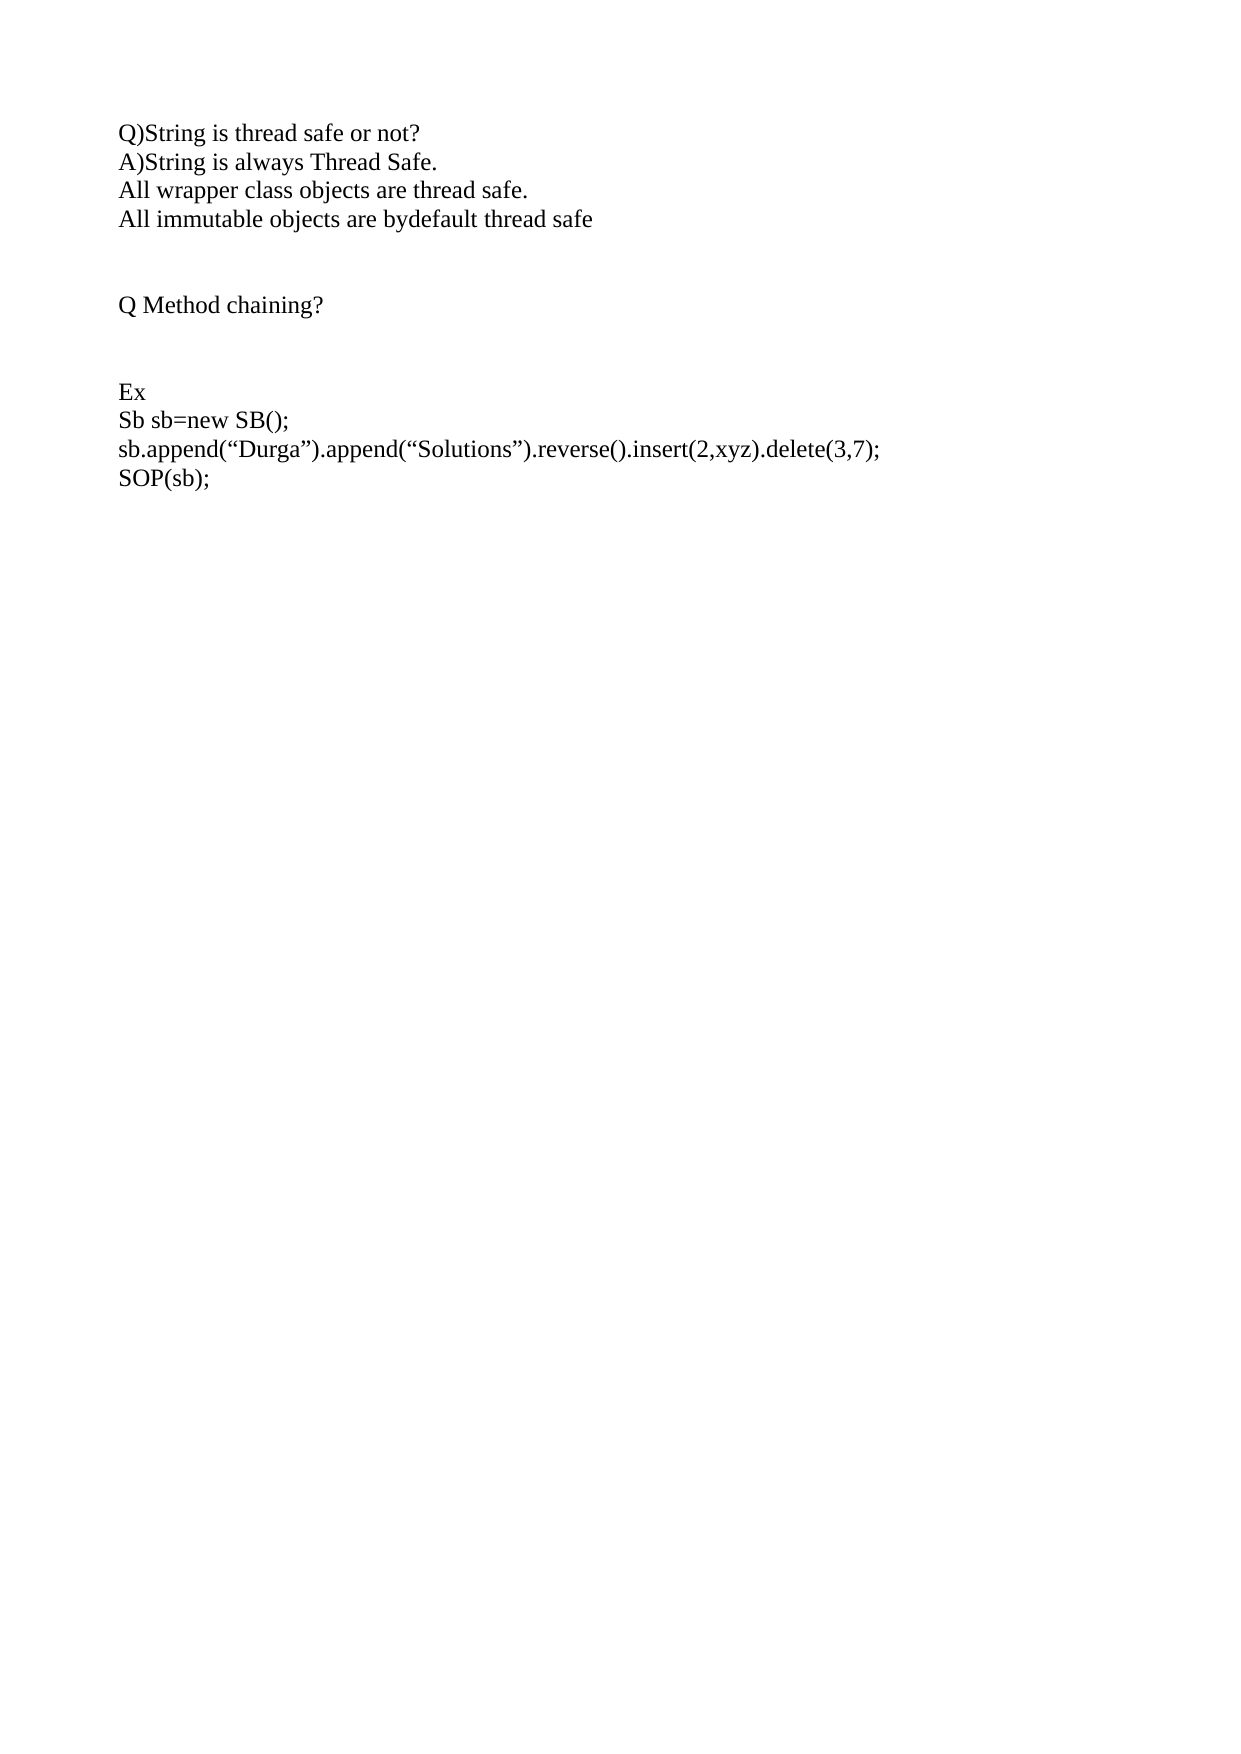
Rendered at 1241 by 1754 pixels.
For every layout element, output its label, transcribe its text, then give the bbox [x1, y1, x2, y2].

text Q)String is thread safe or not? [118, 118, 1122, 147]
text Ex [118, 377, 1122, 406]
text sb.append(“Durga”).append(“Solutions”).reverse().insert(2,xyz).delete(3,7); [118, 434, 1122, 463]
text Q Method chaining? [118, 291, 1122, 319]
text SOP(sb); [118, 463, 1122, 492]
text All wrapper class objects are thread safe. [118, 176, 1122, 204]
text A)String is always Thread Safe. [118, 147, 1122, 176]
text All immutable objects are bydefault thread safe [118, 204, 1122, 233]
text Sb sb=new SB(); [118, 406, 1122, 434]
